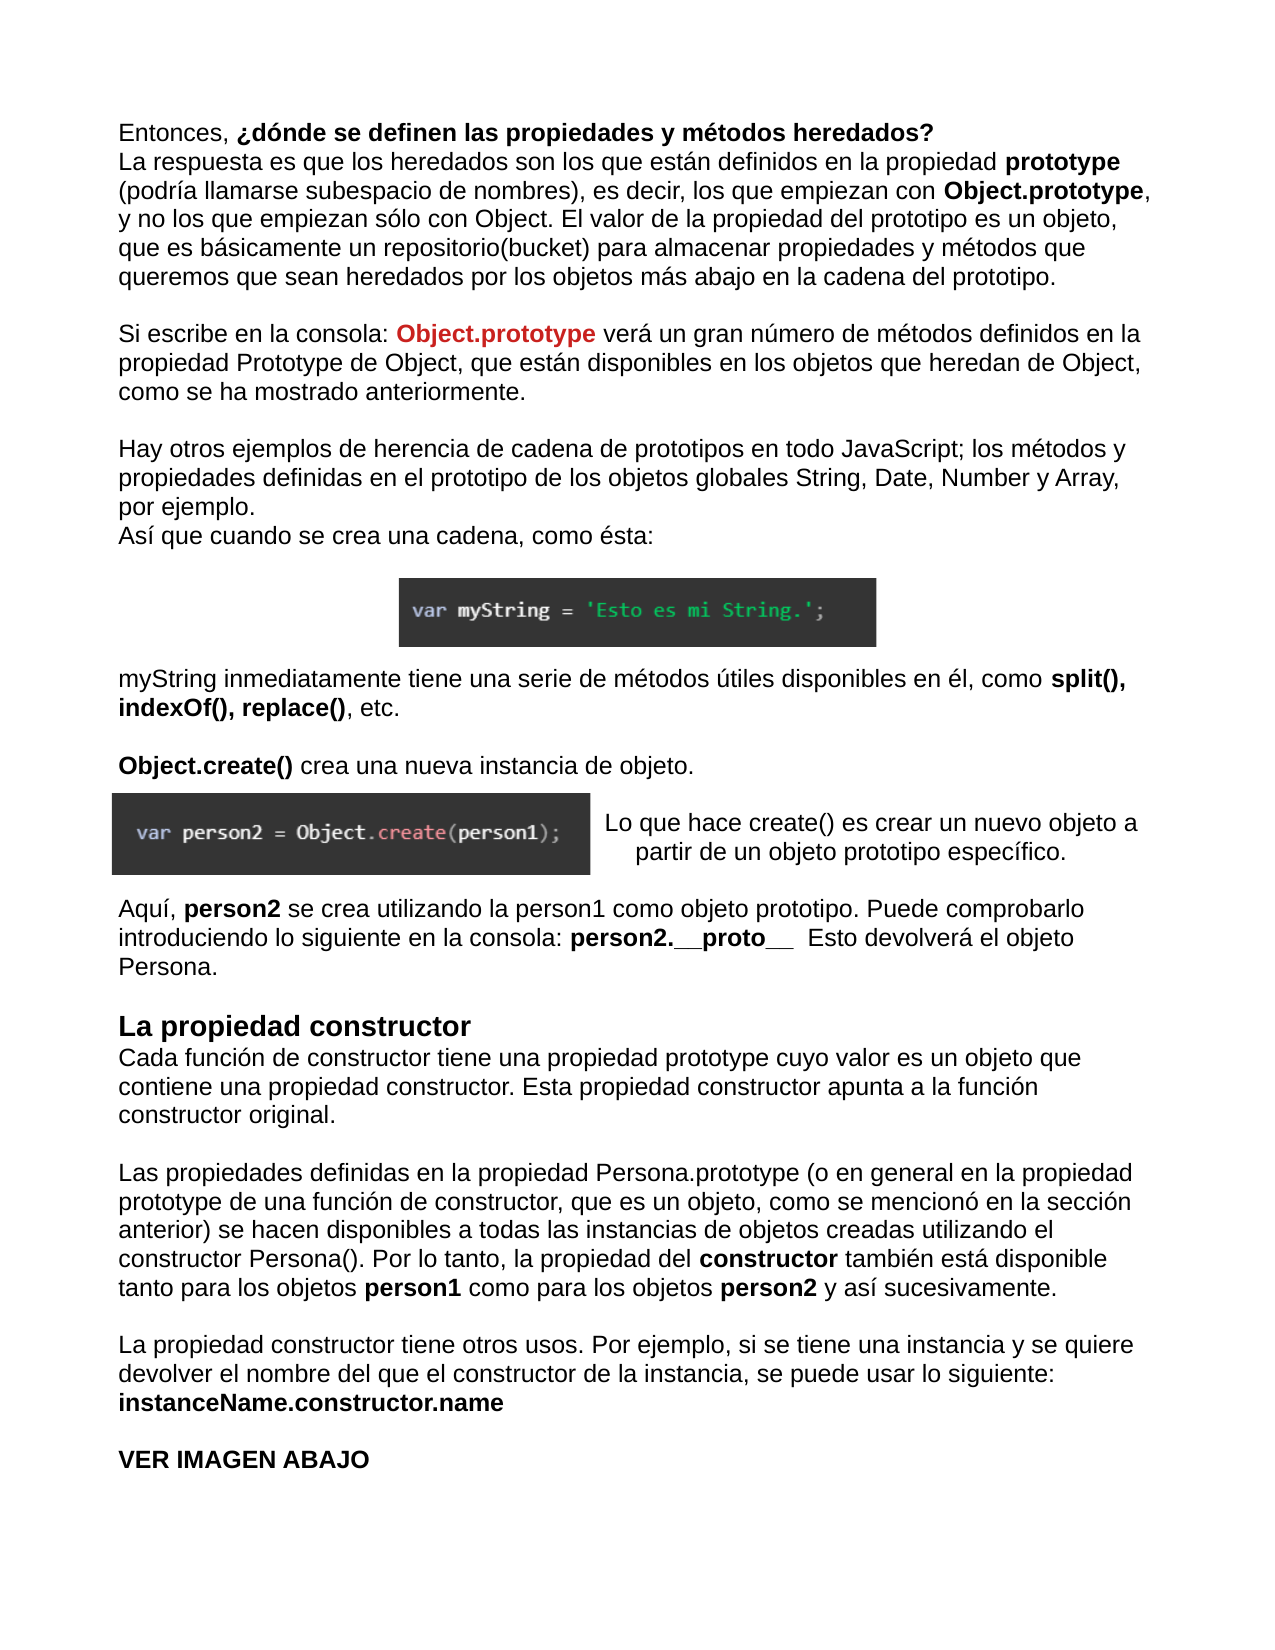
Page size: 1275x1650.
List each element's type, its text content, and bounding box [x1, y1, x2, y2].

text Hay otros ejemplos de herencia de cadena de prototipos en todo JavaScript; los métodos y propiedades definidas en el prototipo de los objetos globales String, Date, Number y Array, por ejemplo. [118, 434, 1157, 521]
text Si escribe en la consola: Object.prototype verá un gran número de métodos definidos en la propiedad Prototype de Object, que están disponibles en los objetos que heredan de Object, como se ha mostrado anteriormente. [118, 319, 1157, 406]
text Object.create() crea una nueva instancia de objeto. [118, 751, 1157, 779]
picture [111, 793, 591, 875]
text Así que cuando se crea una cadena, como ésta: [118, 521, 1157, 549]
text instanceName.constructor.name [118, 1388, 1157, 1417]
text Cada función de constructor tiene una propiedad prototype cuyo valor es un objeto que contiene una propiedad constructor. Esta propiedad constructor apunta a la función constructor original. [118, 1043, 1157, 1129]
text La propiedad constructor [118, 1009, 1157, 1043]
text La propiedad constructor tiene otros usos. Por ejemplo, si se tiene una instancia y se quiere devolver el nombre del que el constructor de la instancia, se puede usar lo siguiente: [118, 1330, 1157, 1388]
text myString inmediatamente tiene una serie de métodos útiles disponibles en él, como split(), indexOf(), replace(), etc. [118, 664, 1157, 722]
text Aquí, person2 se crea utilizando la person1 como objeto prototipo. Puede comprobarlo introduciendo lo siguiente en la consola: person2.__proto__ Esto devolverá el objeto Persona. [118, 894, 1157, 981]
text Lo que hace create() es crear un nuevo objeto a partir de un objeto prototipo específico. [591, 808, 1157, 866]
text La respuesta es que los heredados son los que están definidos en la propiedad prototype (podría llamarse subespacio de nombres), es decir, los que empiezan con Object.prototype, y no los que empiezan sólo con Object. El valor de la propiedad del prototipo es un objeto, que es básicamente un repositorio(bucket) para almacenar propiedades y métodos que queremos que sean heredados por los objetos más abajo en la cadena del prototipo. [118, 147, 1157, 291]
picture [398, 578, 877, 647]
text Entonces, ¿dónde se definen las propiedades y métodos heredados? [118, 118, 1157, 147]
text VER IMAGEN ABAJO [118, 1445, 1157, 1474]
text Las propiedades definidas en la propiedad Persona.prototype (o en general en la propiedad prototype de una función de constructor, que es un objeto, como se mencionó en la sección anterior) se hacen disponibles a todas las instancias de objetos creadas utilizando el constructor Persona(). Por lo tanto, la propiedad del constructor también está disponible tanto para los objetos person1 como para los objetos person2 y así sucesivamente. [118, 1158, 1157, 1302]
